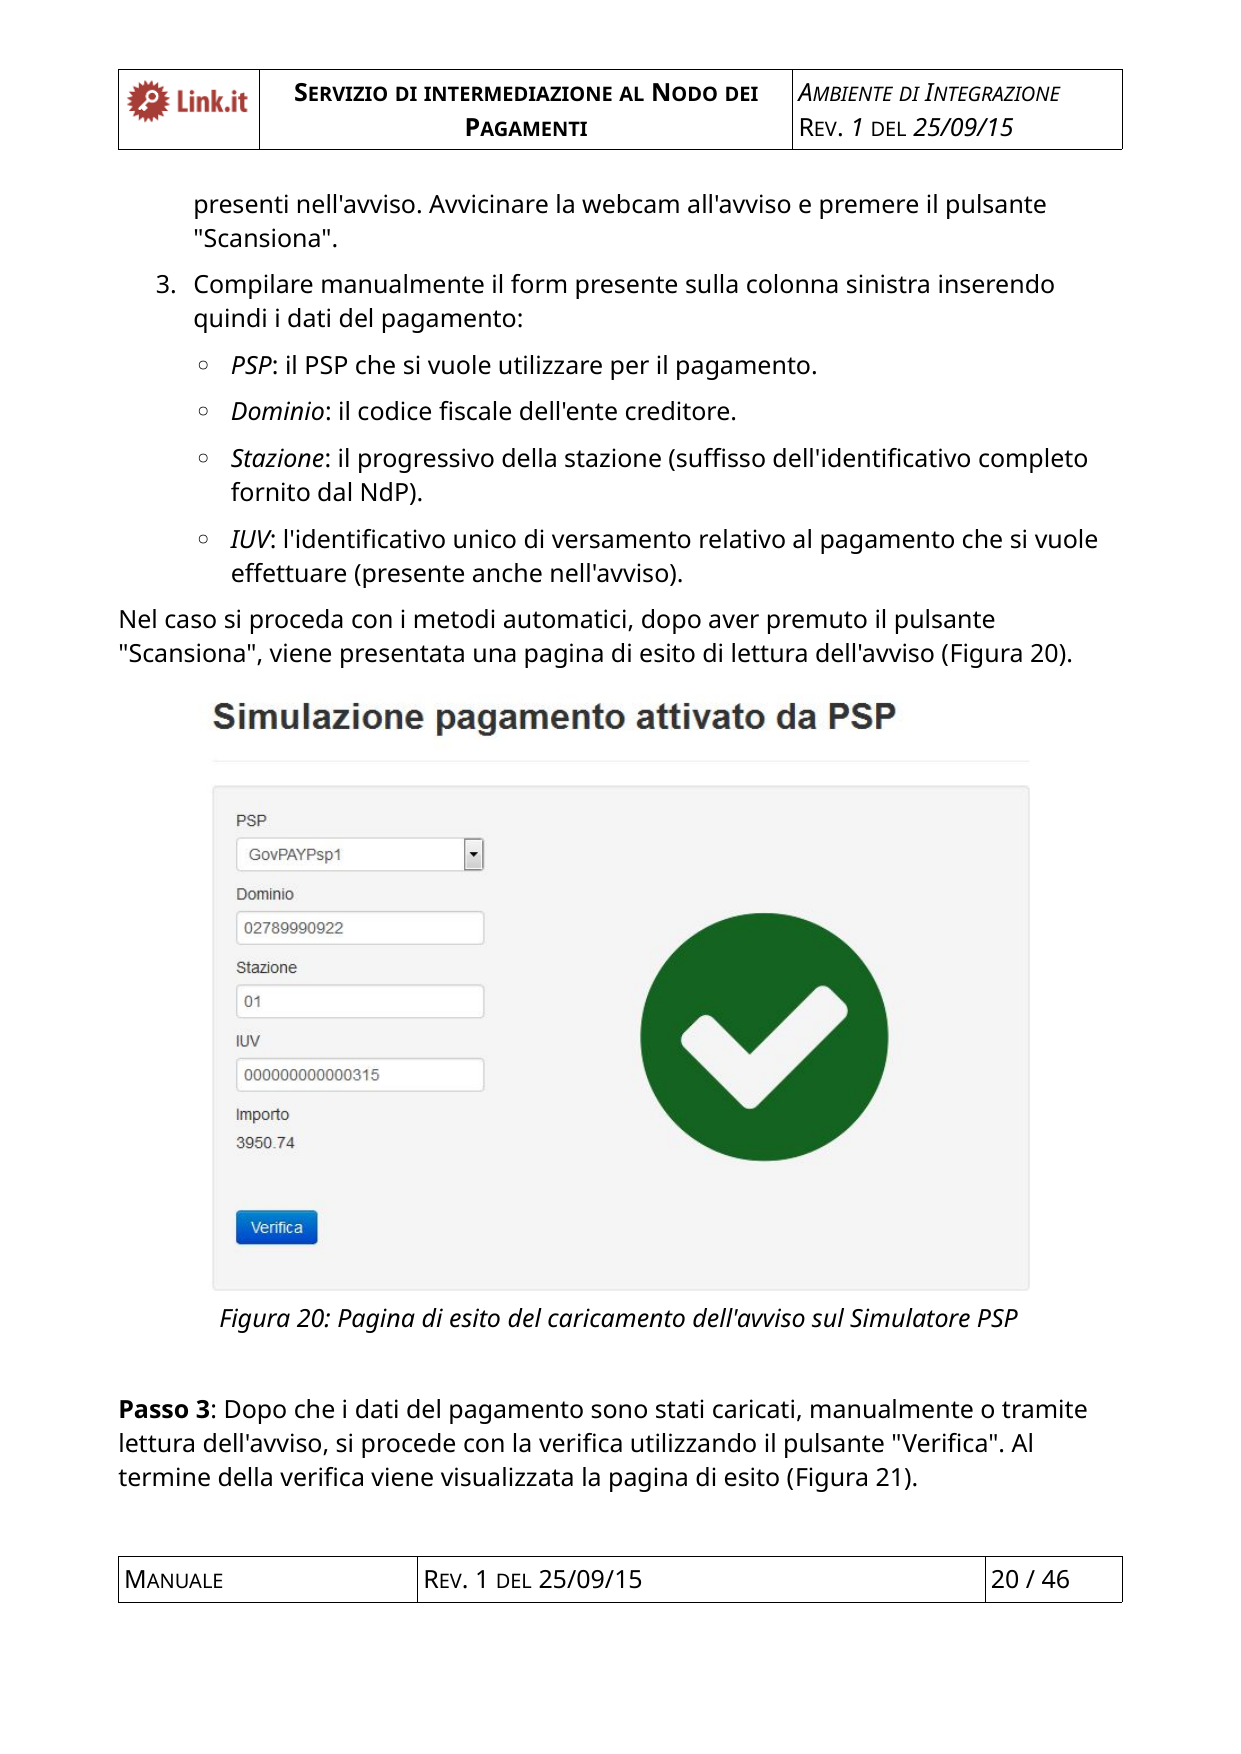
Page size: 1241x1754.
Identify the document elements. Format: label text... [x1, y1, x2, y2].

picture [123, 75, 254, 128]
picture [199, 695, 1041, 1302]
list IUV: l'identificativo unico di versamento relativo al pagamento che si vuole effettuare (presente anche nell'avviso). [193, 521, 1122, 589]
list Compilare manualmente il form presente sulla colonna sinistra inserendo quindi i dati del pagamento: [156, 267, 1122, 335]
list PSP: il PSP che si vuole utilizzare per il pagamento. [193, 347, 1122, 382]
list presenti nell'avviso. Avvicinare la webcam all'avviso e premere il pulsante "Scansiona". [156, 186, 1122, 254]
text Figura 20: Pagina di esito del caricamento dell'avviso sul Simulatore PSP [154, 695, 1086, 1335]
list Dominio: il codice fiscale dell'ente creditore. [193, 394, 1122, 428]
list Stazione: il progressivo della stazione (suffisso dell'identificativo completo fornito dal NdP). [193, 441, 1122, 509]
text Passo 3: Dopo che i dati del pagamento sono stati caricati, manualmente o tramite lettura dell'avviso, si procede con la verifica utilizzando il pulsante "Verifica". Al termine della verifica viene visualizzata la pagina di esito (Figura 21). [118, 1392, 1122, 1494]
text Nel caso si proceda con i metodi automatici, dopo aver premuto il pulsante "Scansiona", viene presentata una pagina di esito di lettura dell'avviso (Figura 20). [118, 602, 1122, 670]
